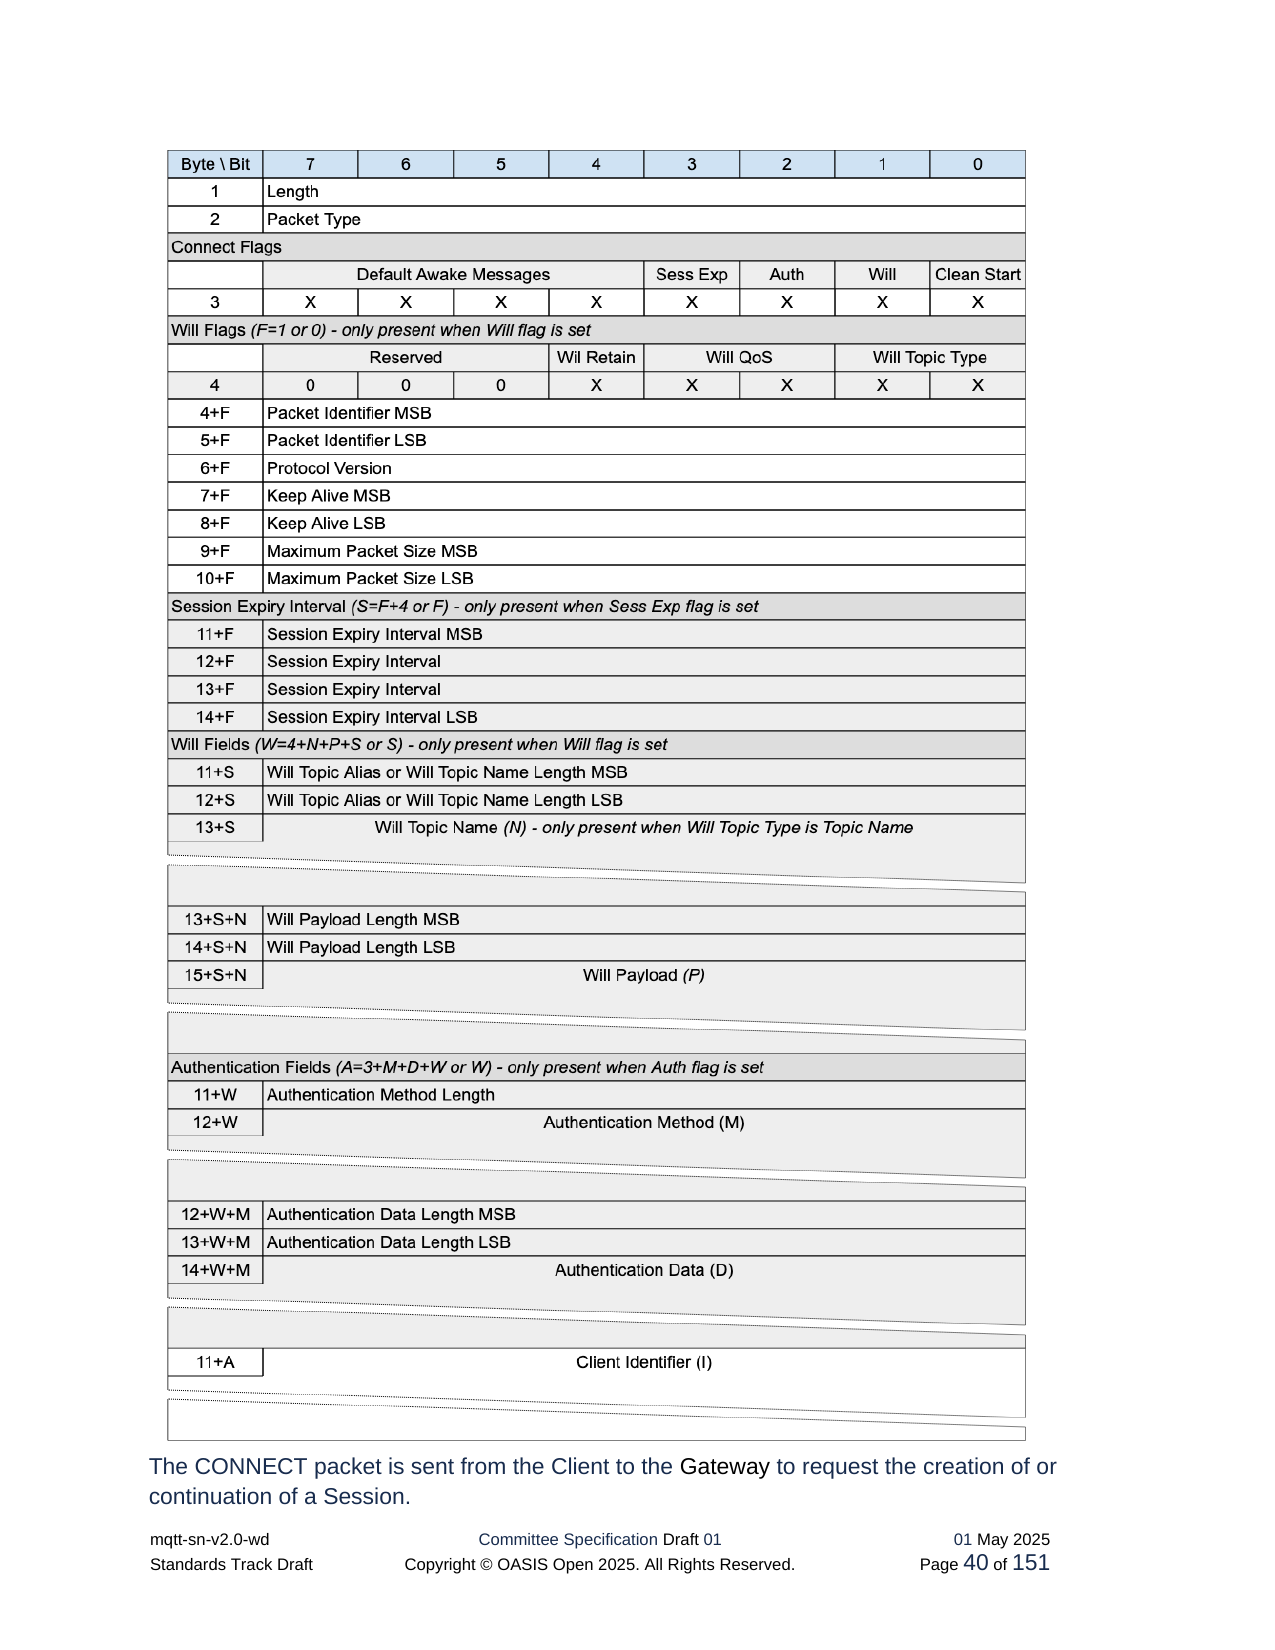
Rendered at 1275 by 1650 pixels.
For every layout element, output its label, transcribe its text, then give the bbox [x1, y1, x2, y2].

picture [148, 150, 1026, 1441]
text The CONNECT packet is sent from the Client to the Gateway to request the creation of or continuation of a Session. [148, 1453, 1124, 1509]
